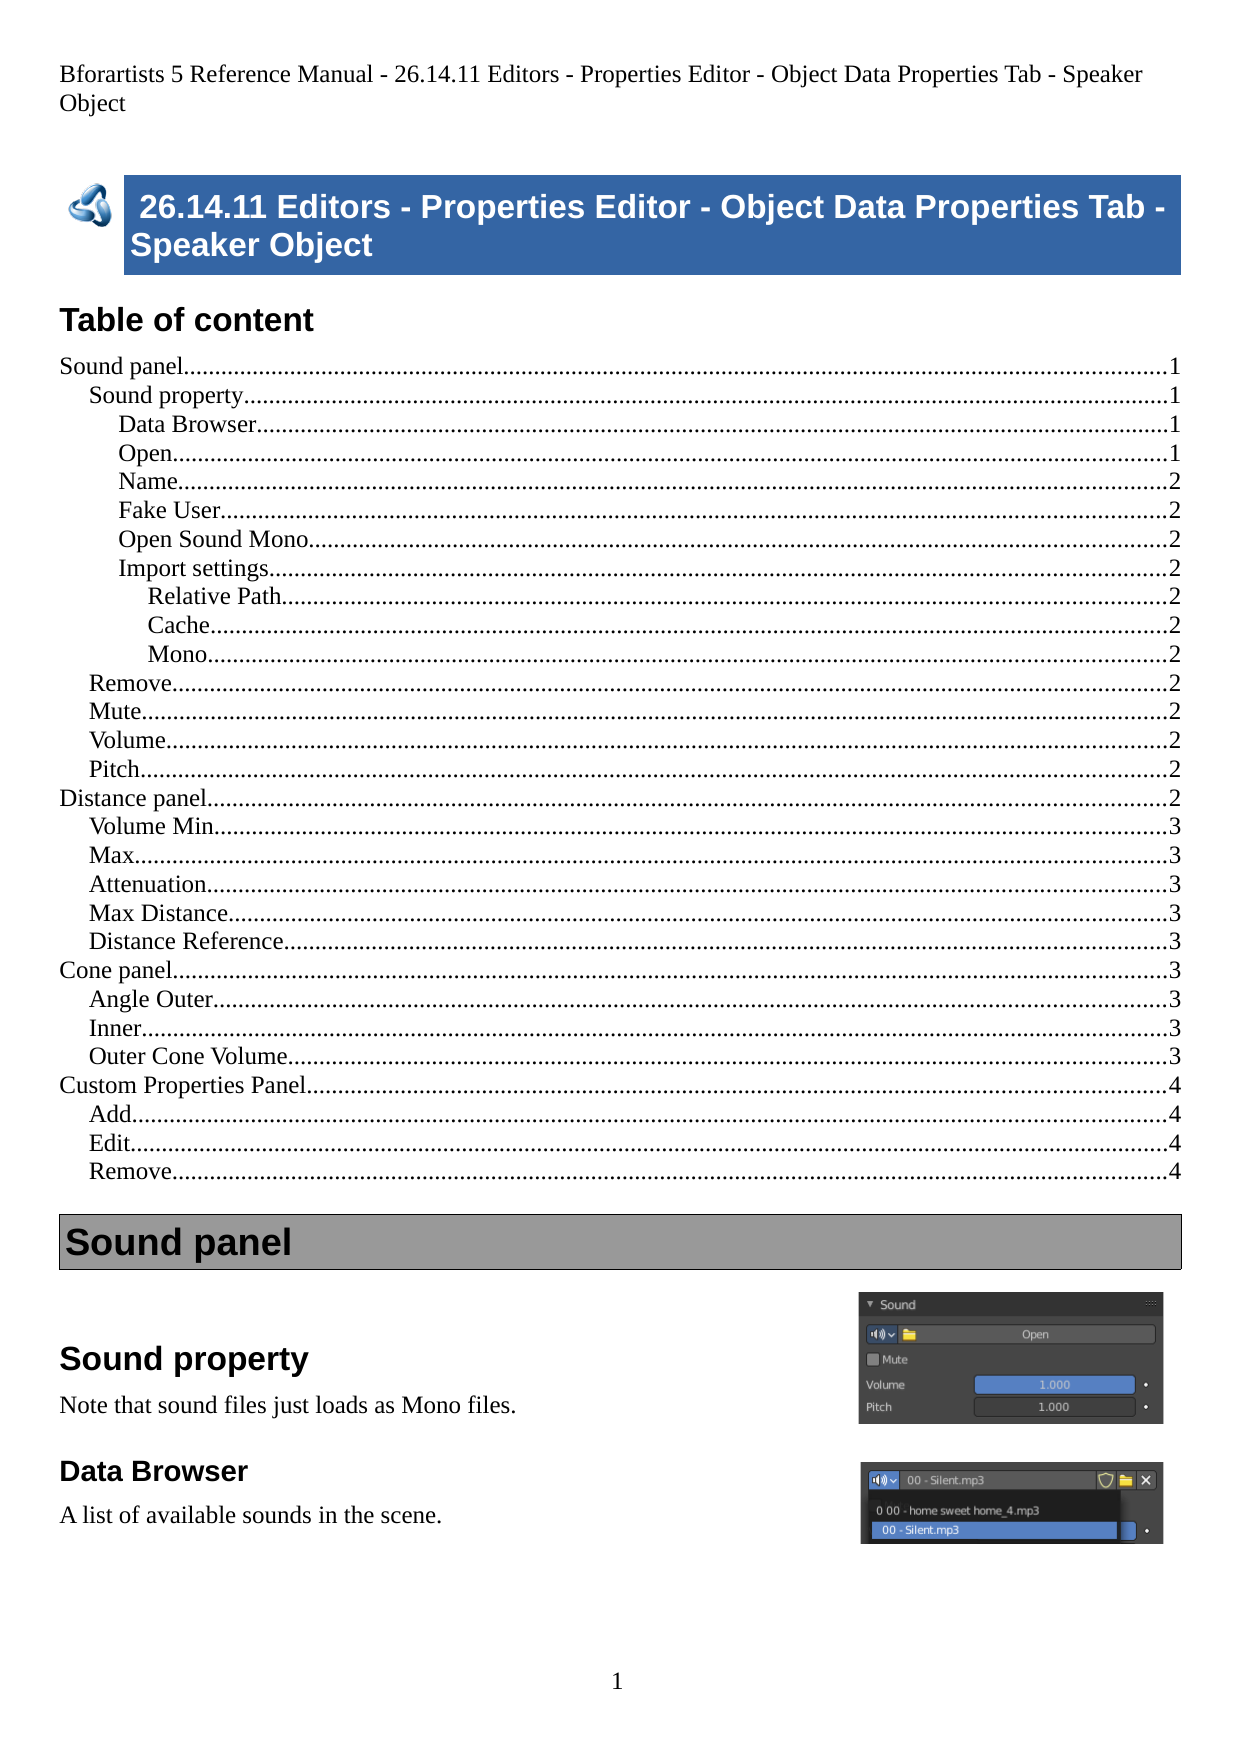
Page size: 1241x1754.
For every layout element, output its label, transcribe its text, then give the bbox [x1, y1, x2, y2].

text Open Sound Mono 2 [118, 524, 1181, 553]
text Fake User 2 [118, 495, 1181, 524]
text Volume 2 [88, 725, 1181, 754]
text Data Browser 1 [118, 409, 1181, 438]
subtitle Sound property [59, 1339, 858, 1378]
table_header Sound panel [60, 1215, 1181, 1269]
picture [858, 1292, 1164, 1424]
text Max 3 [88, 840, 1181, 869]
text Mono 2 [147, 639, 1181, 668]
text Mute 2 [88, 696, 1181, 725]
text Sound property 1 [88, 380, 1181, 409]
text Pitch 2 [88, 754, 1181, 783]
text Relative Path 2 [147, 581, 1181, 610]
text Cone panel 3 [59, 955, 1181, 984]
text Outer Cone Volume 3 [88, 1041, 1181, 1070]
picture [65, 180, 114, 230]
text Add 4 [88, 1099, 1181, 1128]
text Volume Min 3 [88, 811, 1181, 840]
text Remove 4 [88, 1156, 1181, 1185]
text Remove 2 [88, 668, 1181, 696]
table_header [59, 175, 124, 275]
subtitle Table of content [59, 300, 1181, 339]
text Angle Outer 3 [88, 984, 1181, 1013]
text A list of available sounds in the scene. [59, 1500, 860, 1529]
text Cache 2 [147, 610, 1181, 639]
text Edit 4 [88, 1128, 1181, 1156]
text Attenuation 3 [88, 869, 1181, 898]
text Name 2 [118, 466, 1181, 495]
text Max Distance 3 [88, 898, 1181, 926]
picture [860, 1462, 1164, 1544]
text Distance panel 2 [59, 783, 1181, 811]
text Sound panel 1 [59, 351, 1181, 380]
subtitle Data Browser [59, 1454, 1181, 1488]
text Note that sound files just loads as Mono files. [59, 1390, 858, 1419]
text Distance Reference 3 [88, 926, 1181, 955]
text Open 1 [118, 438, 1181, 466]
text Import settings 2 [118, 553, 1181, 581]
subtitle [1164, 1339, 1181, 1378]
text Inner 3 [88, 1013, 1181, 1041]
table_header 26.14.11 Editors - Properties Editor - Object Data Properties Tab - Speaker Object [124, 175, 1181, 275]
text Custom Properties Panel 4 [59, 1070, 1181, 1099]
